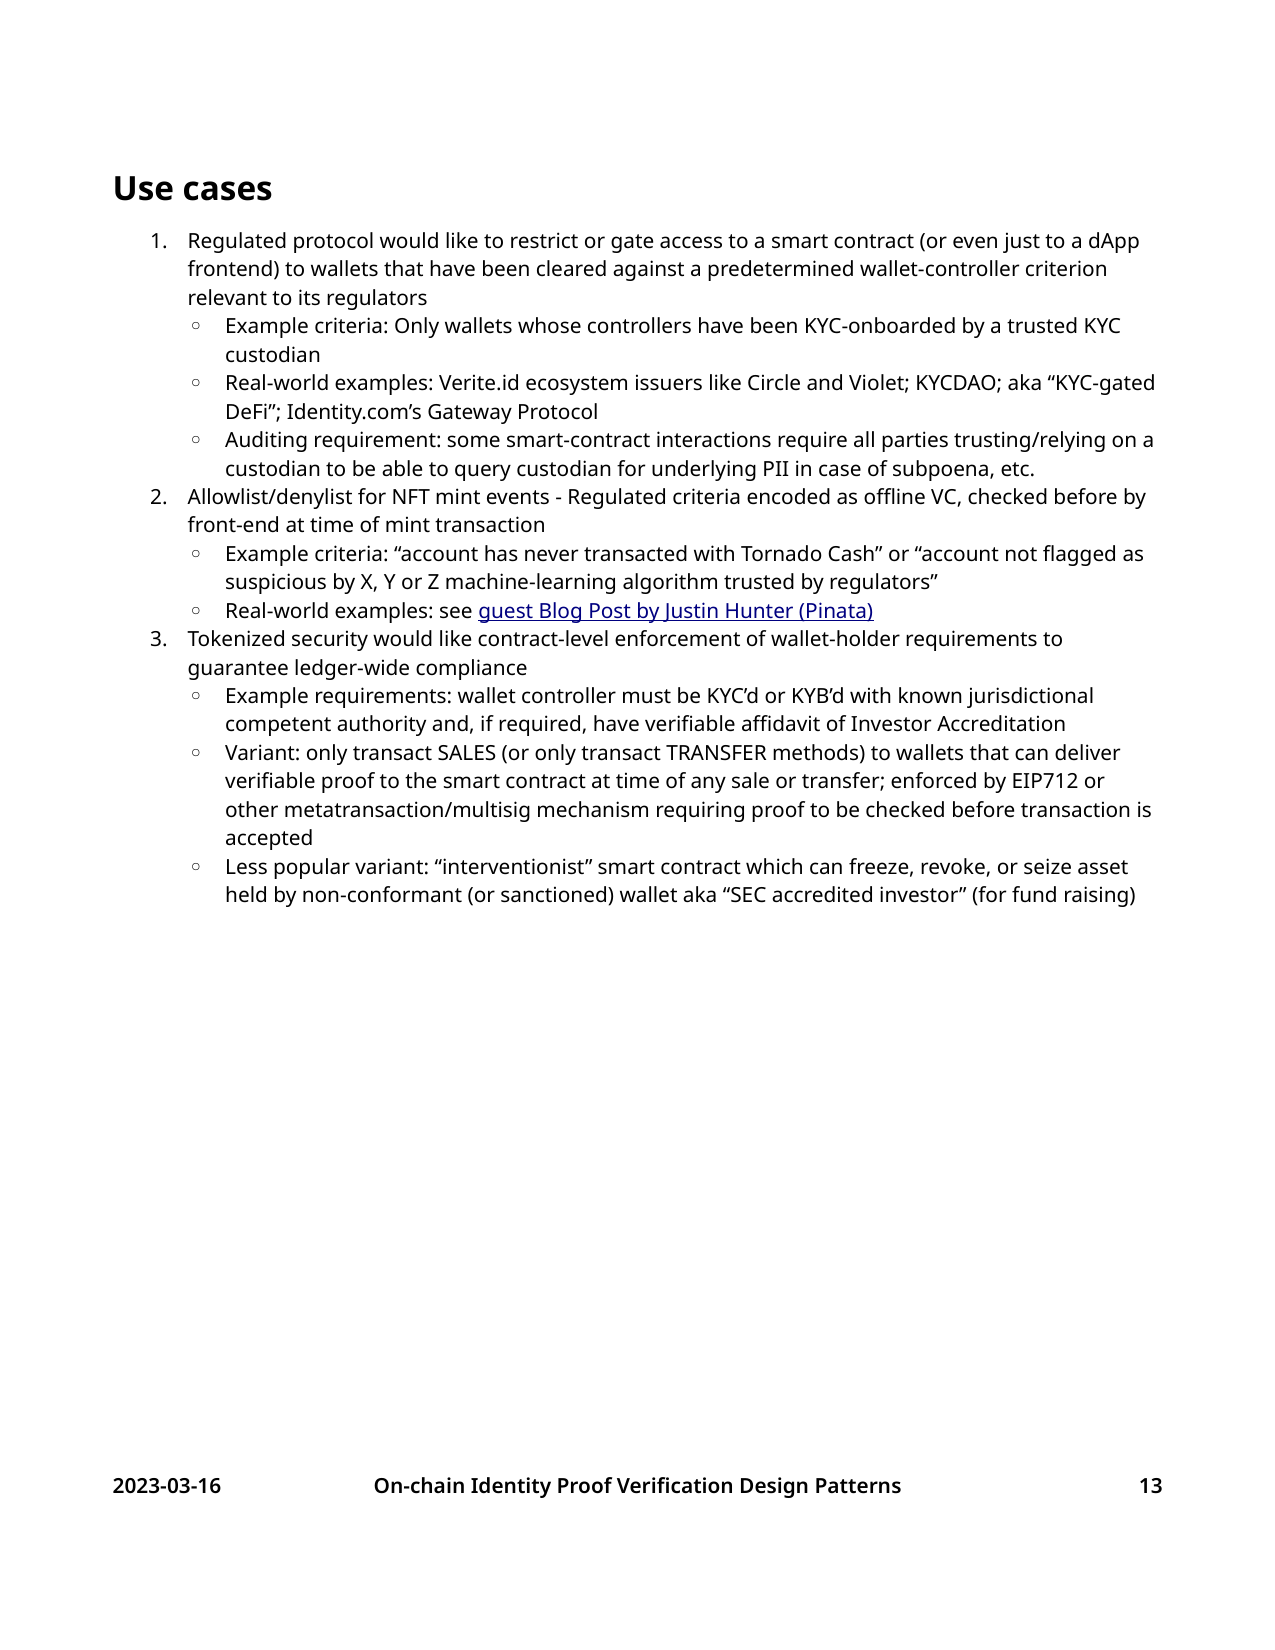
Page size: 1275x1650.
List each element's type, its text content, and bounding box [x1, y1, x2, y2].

list Auditing requirement: some smart-contract interactions require all parties trusting/relying on a custodian to be able to query custodian for underlying PII in case of subpoena, etc. [187, 425, 1162, 482]
list Allowlist/denylist for NFT mint events - Regulated criteria encoded as offline VC, checked before by front-end at time of mint transaction [150, 482, 1162, 539]
list Example criteria: Only wallets whose controllers have been KYC-onboarded by a trusted KYC custodian [187, 311, 1162, 368]
list Real-world examples: Verite.id ecosystem issuers like Circle and Violet; KYCDAO; aka “KYC-gated DeFi”; Identity.com’s Gateway Protocol [187, 368, 1162, 425]
list Less popular variant: “interventionist” smart contract which can freeze, revoke, or seize asset held by non-conformant (or sanctioned) wallet aka “SEC accredited investor” (for fund raising) [187, 852, 1162, 909]
list Variant: only transact SALES (or only transact TRANSFER methods) to wallets that can deliver verifiable proof to the smart contract at time of any sale or transfer; enforced by EIP712 or other metatransaction/multisig mechanism requiring proof to be checked before transaction is accepted [187, 738, 1162, 852]
subtitle Use cases [112, 165, 1162, 210]
list Tokenized security would like contract-level enforcement of wallet-holder requirements to guarantee ledger-wide compliance [150, 624, 1162, 681]
list Regulated protocol would like to restrict or gate access to a smart contract (or even just to a dApp frontend) to wallets that have been cleared against a predetermined wallet-controller criterion relevant to its regulators [150, 226, 1162, 311]
list Example criteria: “account has never transacted with Tornado Cash” or “account not flagged as suspicious by X, Y or Z machine-learning algorithm trusted by regulators” [187, 539, 1162, 596]
list Example requirements: wallet controller must be KYC’d or KYB’d with known jurisdictional competent authority and, if required, have verifiable affidavit of Investor Accreditation [187, 681, 1162, 738]
list Real-world examples: see guest Blog Post by Justin Hunter (Pinata) [187, 596, 1162, 624]
